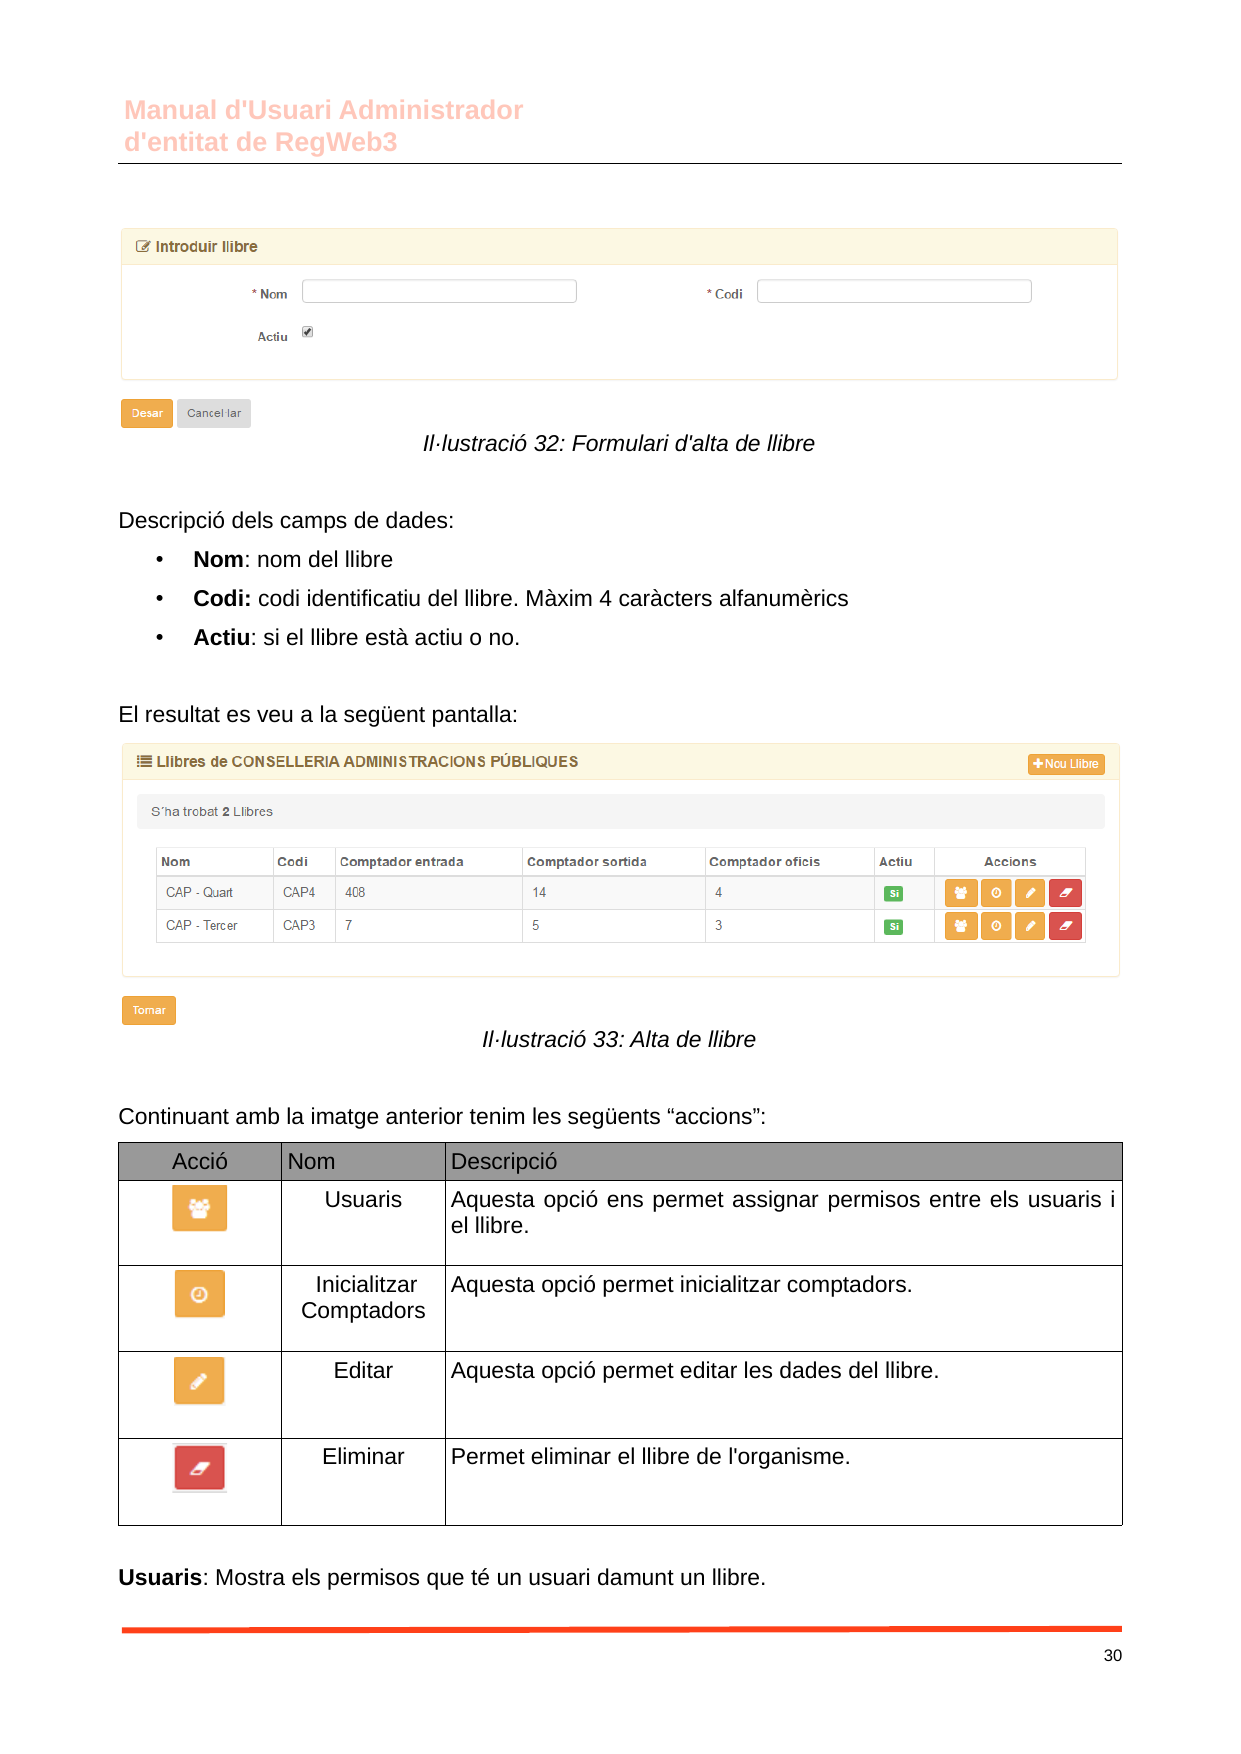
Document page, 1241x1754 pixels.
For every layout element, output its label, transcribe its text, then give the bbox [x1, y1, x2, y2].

text Continuant amb la imatge anterior tenim les següents “accions”: [118, 1103, 1122, 1129]
table_cell Editar [282, 1352, 445, 1437]
picture [174, 1270, 225, 1319]
table_cell [119, 1352, 281, 1437]
table_cell [119, 1266, 281, 1351]
picture [172, 1185, 228, 1233]
table_cell Eliminar [282, 1439, 445, 1525]
table_cell [119, 1181, 281, 1265]
picture [174, 1357, 226, 1406]
table_header Descripció [446, 1143, 1122, 1180]
table_cell [119, 1439, 281, 1525]
table_cell Aquesta opció permet editar les dades del llibre. [446, 1352, 1122, 1437]
text El resultat es veu a la següent pantalla: [118, 701, 1122, 728]
list Nom: nom del llibre [156, 546, 1122, 572]
table_header Nom [282, 1143, 445, 1180]
text Descripció dels camps de dades: [118, 507, 1122, 533]
table_cell Aquesta opció permet inicialitzar comptadors. [446, 1266, 1122, 1351]
text Il·lustració : Alta de llibre [118, 1026, 1122, 1052]
table_header Acció [119, 1143, 281, 1180]
table_cell Permet eliminar el llibre de l'organisme. [446, 1439, 1122, 1525]
table_cell Inicialitzar Comptadors [282, 1266, 445, 1351]
picture [172, 1443, 228, 1493]
table_cell Aquesta opció ens permet assignar permisos entre els usuaris i el llibre. [446, 1181, 1122, 1265]
list Codi: codi identificatiu del llibre. Màxim 4 caràcters alfanumèrics [156, 585, 1122, 611]
text Il·lustració : Formulari d'alta de llibre [118, 430, 1122, 456]
text Usuaris: Mostra els permisos que té un usuari damunt un llibre. [118, 1564, 1122, 1590]
table_cell Usuaris [282, 1181, 445, 1265]
list Actiu: si el llibre està actiu o no. [156, 624, 1122, 650]
